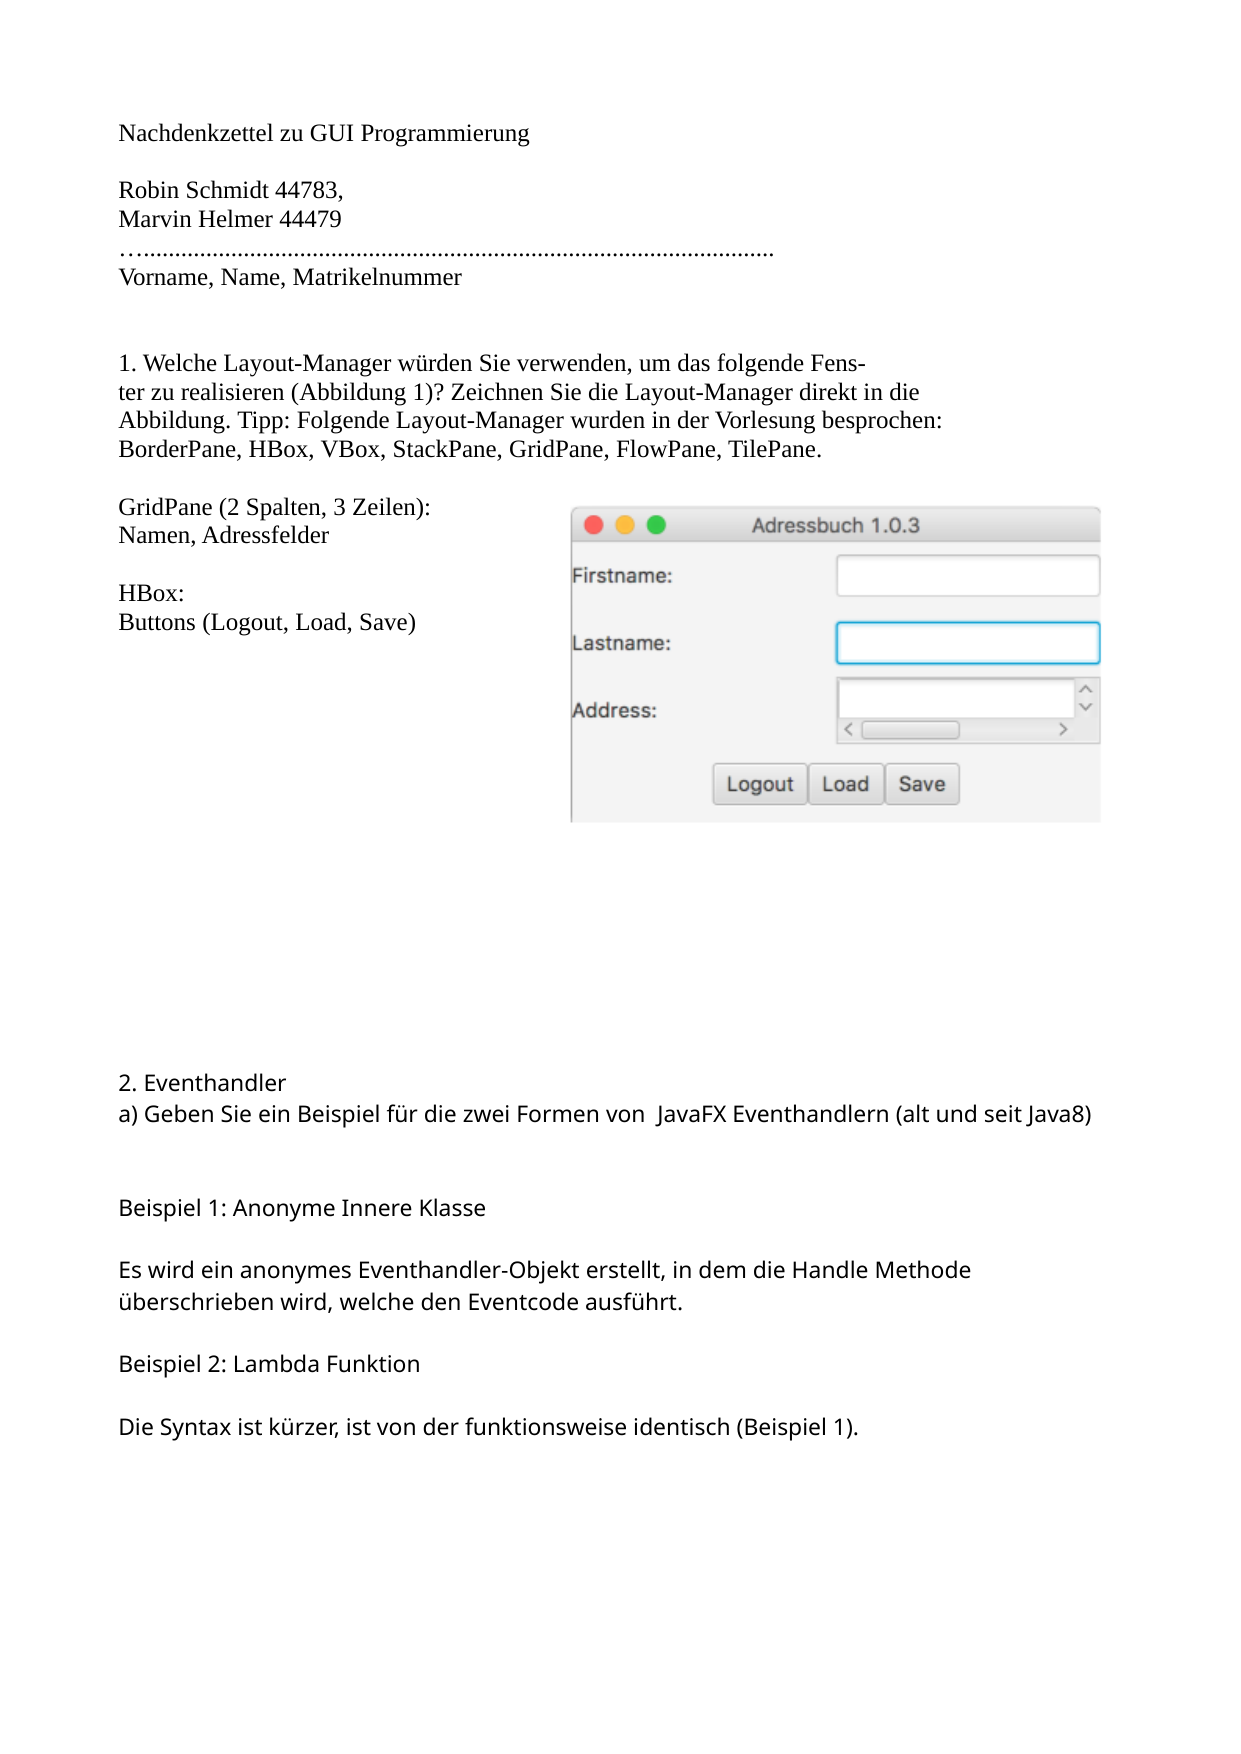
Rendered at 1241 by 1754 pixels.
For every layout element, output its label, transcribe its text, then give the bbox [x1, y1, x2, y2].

text Marvin Helmer 44479 [118, 204, 1122, 233]
text Nachdenkzettel zu GUI Programmierung [118, 118, 1122, 147]
text a) Geben Sie ein Beispiel für die zwei Formen von JavaFX Eventhandlern (alt und seit Java8) [118, 1098, 1122, 1129]
text ter zu realisieren (Abbildung 1)? Zeichnen Sie die Layout-Manager direkt in die [118, 377, 1122, 406]
text Beispiel 1: Anonyme Innere Klasse [118, 1192, 1122, 1223]
text BorderPane, HBox, VBox, StackPane, GridPane, FlowPane, TilePane. [118, 434, 1122, 463]
text Die Syntax ist kürzer, ist von der funktionsweise identisch (Beispiel 1). [118, 1411, 1122, 1442]
text Vorname, Name, Matrikelnummer [118, 262, 1122, 291]
text Abbildung. Tipp: Folgende Layout-Manager wurden in der Vorlesung besprochen: [118, 406, 1122, 434]
text Robin Schmidt 44783, [118, 176, 1122, 204]
text Es wird ein anonymes Eventhandler-Objekt erstellt, in dem die Handle Methode überschrieben wird, welche den Eventcode ausführt. [118, 1254, 1122, 1317]
text …..................................................................................................... [118, 233, 1122, 262]
text 2. Eventhandler [118, 1067, 1122, 1098]
text GridPane (2 Spalten, 3 Zeilen): Namen, Adressfelder [118, 492, 1122, 549]
text Beispiel 2: Lambda Funktion [118, 1348, 1122, 1379]
text HBox: Buttons (Logout, Load, Save) [118, 578, 537, 636]
text 1. Welche Layout-Manager würden Sie verwenden, um das folgende Fens- [118, 348, 1122, 377]
